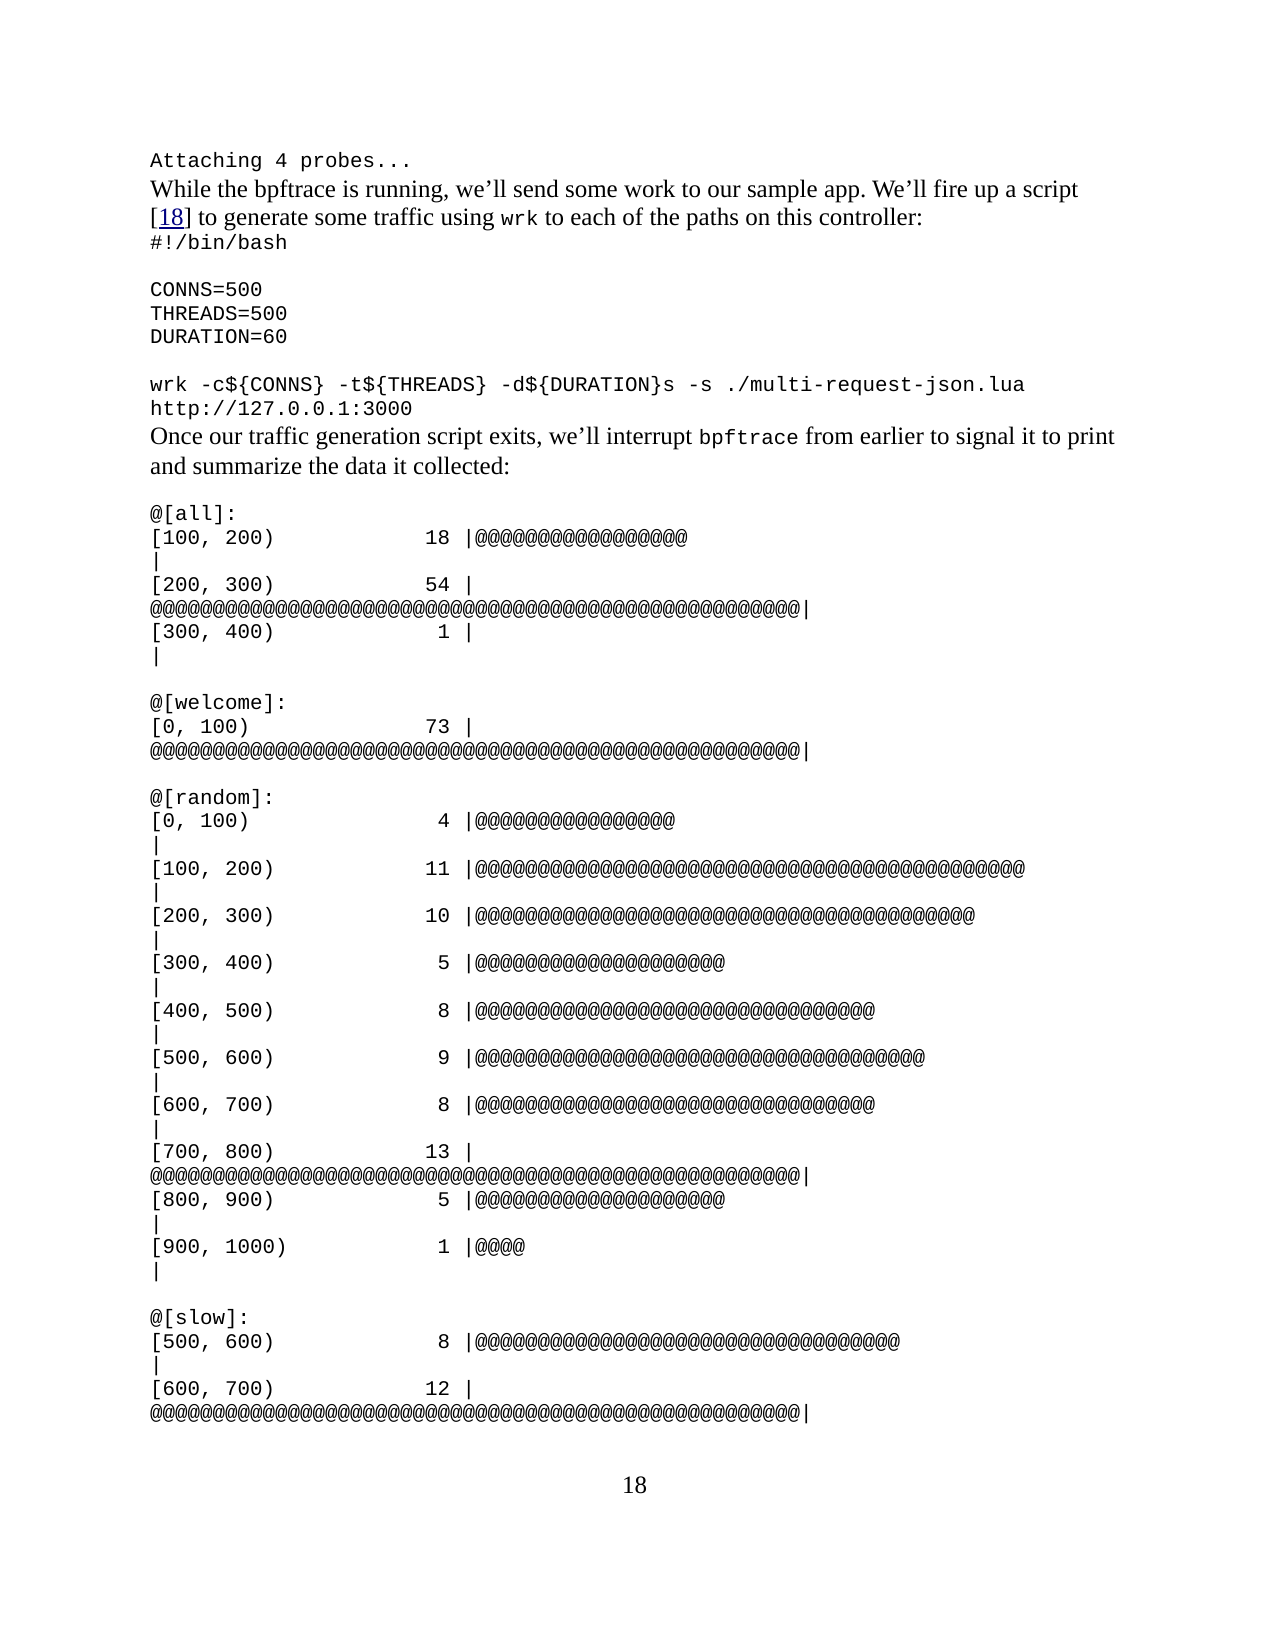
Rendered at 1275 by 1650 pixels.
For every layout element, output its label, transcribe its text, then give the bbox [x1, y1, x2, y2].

text [500, 600) 8 |@@@@@@@@@@@@@@@@@@@@@@@@@@@@@@@@@@ | [150, 1331, 1125, 1378]
text [100, 200) 18 |@@@@@@@@@@@@@@@@@ | [150, 527, 1125, 574]
text [200, 300) 10 |@@@@@@@@@@@@@@@@@@@@@@@@@@@@@@@@@@@@@@@@ | [150, 905, 1125, 952]
text wrk -c${CONNS} -t${THREADS} -d${DURATION}s -s ./multi-request-json.lua http://127.0.0.1:3000 [150, 374, 1125, 421]
text #!/bin/bash [150, 232, 1125, 256]
text @[welcome]: [150, 692, 1125, 716]
text @[all]: [150, 503, 1125, 527]
text [300, 400) 5 |@@@@@@@@@@@@@@@@@@@@ | [150, 952, 1125, 1000]
text Attaching 4 probes... [150, 150, 1125, 174]
text @[random]: [150, 787, 1125, 811]
text [800, 900) 5 |@@@@@@@@@@@@@@@@@@@@ | [150, 1189, 1125, 1236]
text [100, 200) 11 |@@@@@@@@@@@@@@@@@@@@@@@@@@@@@@@@@@@@@@@@@@@@ | [150, 858, 1125, 905]
text Once our traffic generation script exits, we’ll interrupt bpftrace from earlier to signal it to print and summarize the data it collected: [150, 421, 1125, 479]
text THREADS=500 [150, 303, 1125, 327]
text [300, 400) 1 | | [150, 621, 1125, 669]
text [500, 600) 9 |@@@@@@@@@@@@@@@@@@@@@@@@@@@@@@@@@@@@ | [150, 1047, 1125, 1094]
text [600, 700) 8 |@@@@@@@@@@@@@@@@@@@@@@@@@@@@@@@@ | [150, 1094, 1125, 1142]
text [600, 700) 12 |@@@@@@@@@@@@@@@@@@@@@@@@@@@@@@@@@@@@@@@@@@@@@@@@@@@@| [150, 1378, 1125, 1425]
text [900, 1000) 1 |@@@@ | [150, 1236, 1125, 1283]
text [400, 500) 8 |@@@@@@@@@@@@@@@@@@@@@@@@@@@@@@@@ | [150, 1000, 1125, 1047]
text DURATION=60 [150, 327, 1125, 350]
text [200, 300) 54 |@@@@@@@@@@@@@@@@@@@@@@@@@@@@@@@@@@@@@@@@@@@@@@@@@@@@| [150, 574, 1125, 621]
text [700, 800) 13 |@@@@@@@@@@@@@@@@@@@@@@@@@@@@@@@@@@@@@@@@@@@@@@@@@@@@| [150, 1142, 1125, 1189]
text [0, 100) 73 |@@@@@@@@@@@@@@@@@@@@@@@@@@@@@@@@@@@@@@@@@@@@@@@@@@@@| [150, 716, 1125, 763]
text [0, 100) 4 |@@@@@@@@@@@@@@@@ | [150, 811, 1125, 858]
text @[slow]: [150, 1307, 1125, 1331]
text While the bpftrace is running, we’ll send some work to our sample app. We’ll fire up a script [18] to generate some traffic using wrk to each of the paths on this controller: [150, 174, 1125, 232]
text CONNS=500 [150, 279, 1125, 303]
